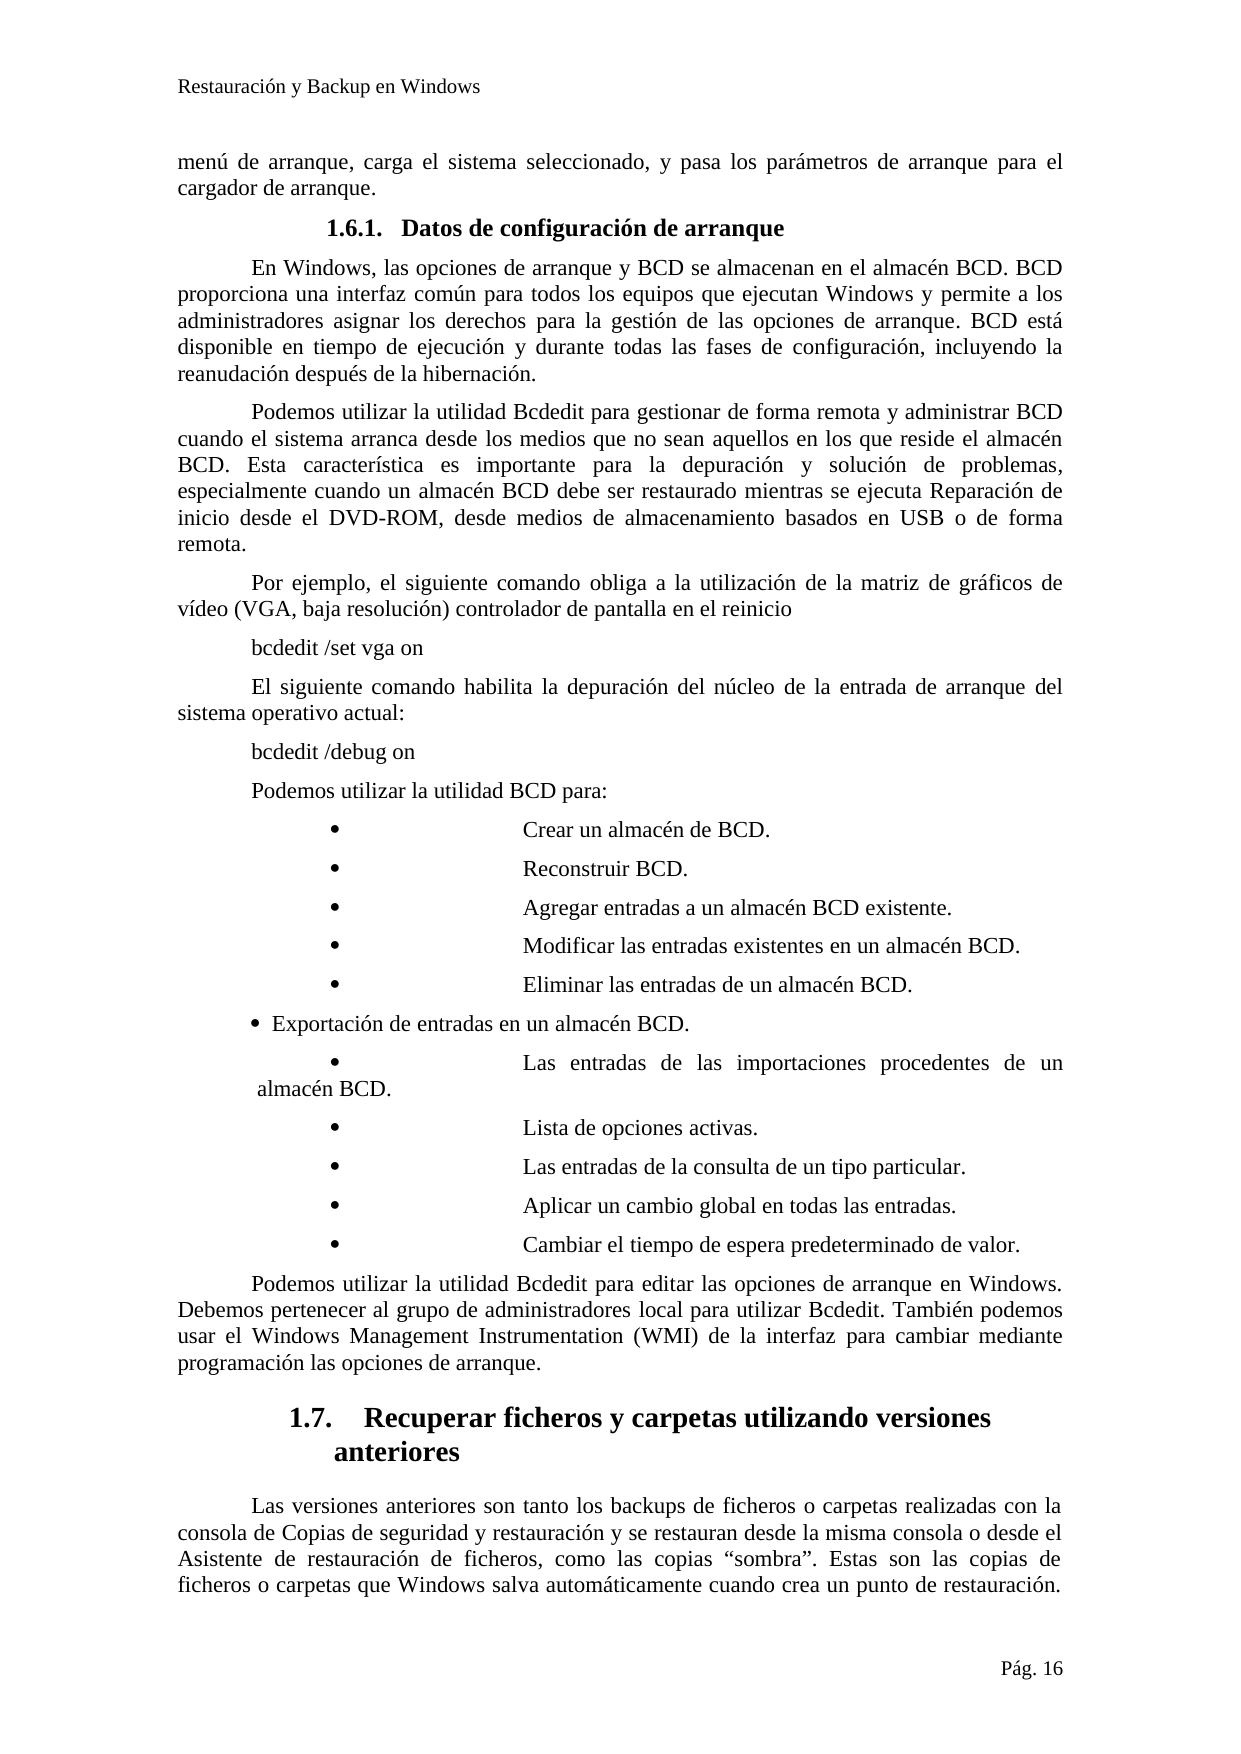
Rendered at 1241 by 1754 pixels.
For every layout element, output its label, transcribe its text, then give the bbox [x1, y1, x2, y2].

text Podemos utilizar la utilidad Bcdedit para editar las opciones de arranque en Windows. Debemos pertenecer al grupo de administradores local para utilizar Bcdedit. También podemos usar el Windows Management Instrumentation (WMI) de la interfaz para cambiar mediante programación las opciones de arranque. [177, 1270, 1063, 1375]
list Eliminar las entradas de un almacén BCD. [257, 971, 1063, 998]
list Datos de configuración de arranque [326, 213, 1063, 242]
text Por ejemplo, el siguiente comando obliga a la utilización de la matriz de gráficos de vídeo (VGA, baja resolución) controlador de pantalla en el reinicio [177, 569, 1063, 622]
text bcdedit /debug on [177, 738, 1063, 765]
list Las entradas de la consulta de un tipo particular. [257, 1153, 1063, 1179]
text Podemos utilizar la utilidad Bcdedit para gestionar de forma remota y administrar BCD cuando el sistema arranca desde los medios que no sean aquellos en los que reside el almacén BCD. Esta característica es importante para la depuración y solución de problemas, especialmente cuando un almacén BCD debe ser restaurado mientras se ejecuta Reparación de inicio desde el DVD-ROM, desde medios de almacenamiento basados en USB o de forma remota. [177, 398, 1063, 557]
list Cambiar el tiempo de espera predeterminado de valor. [257, 1231, 1063, 1257]
list Las entradas de las importaciones procedentes de un almacén BCD. [257, 1049, 1063, 1102]
text Las versiones anteriores son tanto los backups de ficheros o carpetas realizadas con la consola de Copias de seguridad y restauración y se restauran desde la misma consola o desde el Asistente de restauración de ficheros, como las copias “sombra”. Estas son las copias de ficheros o carpetas que Windows salva automáticamente cuando crea un punto de restauración. [177, 1492, 1063, 1598]
text menú de arranque, carga el sistema seleccionado, y pasa los parámetros de arranque para el cargador de arranque. [177, 148, 1063, 200]
text Podemos utilizar la utilidad BCD para: [177, 777, 1063, 803]
text bcdedit /set vga on [177, 634, 1063, 661]
list Modificar las entradas existentes en un almacén BCD. [257, 933, 1063, 959]
text El siguiente comando habilita la depuración del núcleo de la entrada de arranque del sistema operativo actual: [177, 673, 1063, 726]
list Reconstruir BCD. [257, 855, 1063, 881]
list Crear un almacén de BCD. [257, 816, 1063, 842]
list Aplicar un cambio global en todas las entradas. [257, 1192, 1063, 1218]
list Agregar entradas a un almacén BCD existente. [257, 894, 1063, 920]
list Lista de opciones activas. [257, 1114, 1063, 1141]
list Recuperar ficheros y carpetas utilizando versiones anteriores [288, 1400, 1063, 1467]
list Exportación de entradas en un almacén BCD. [251, 1010, 1063, 1037]
text En Windows, las opciones de arranque y BCD se almacenan en el almacén BCD. BCD proporciona una interfaz común para todos los equipos que ejecutan Windows y permite a los administradores asignar los derechos para la gestión de las opciones de arranque. BCD está disponible en tiempo de ejecución y durante todas las fases de configuración, incluyendo la reanudación después de la hibernación. [177, 254, 1063, 386]
